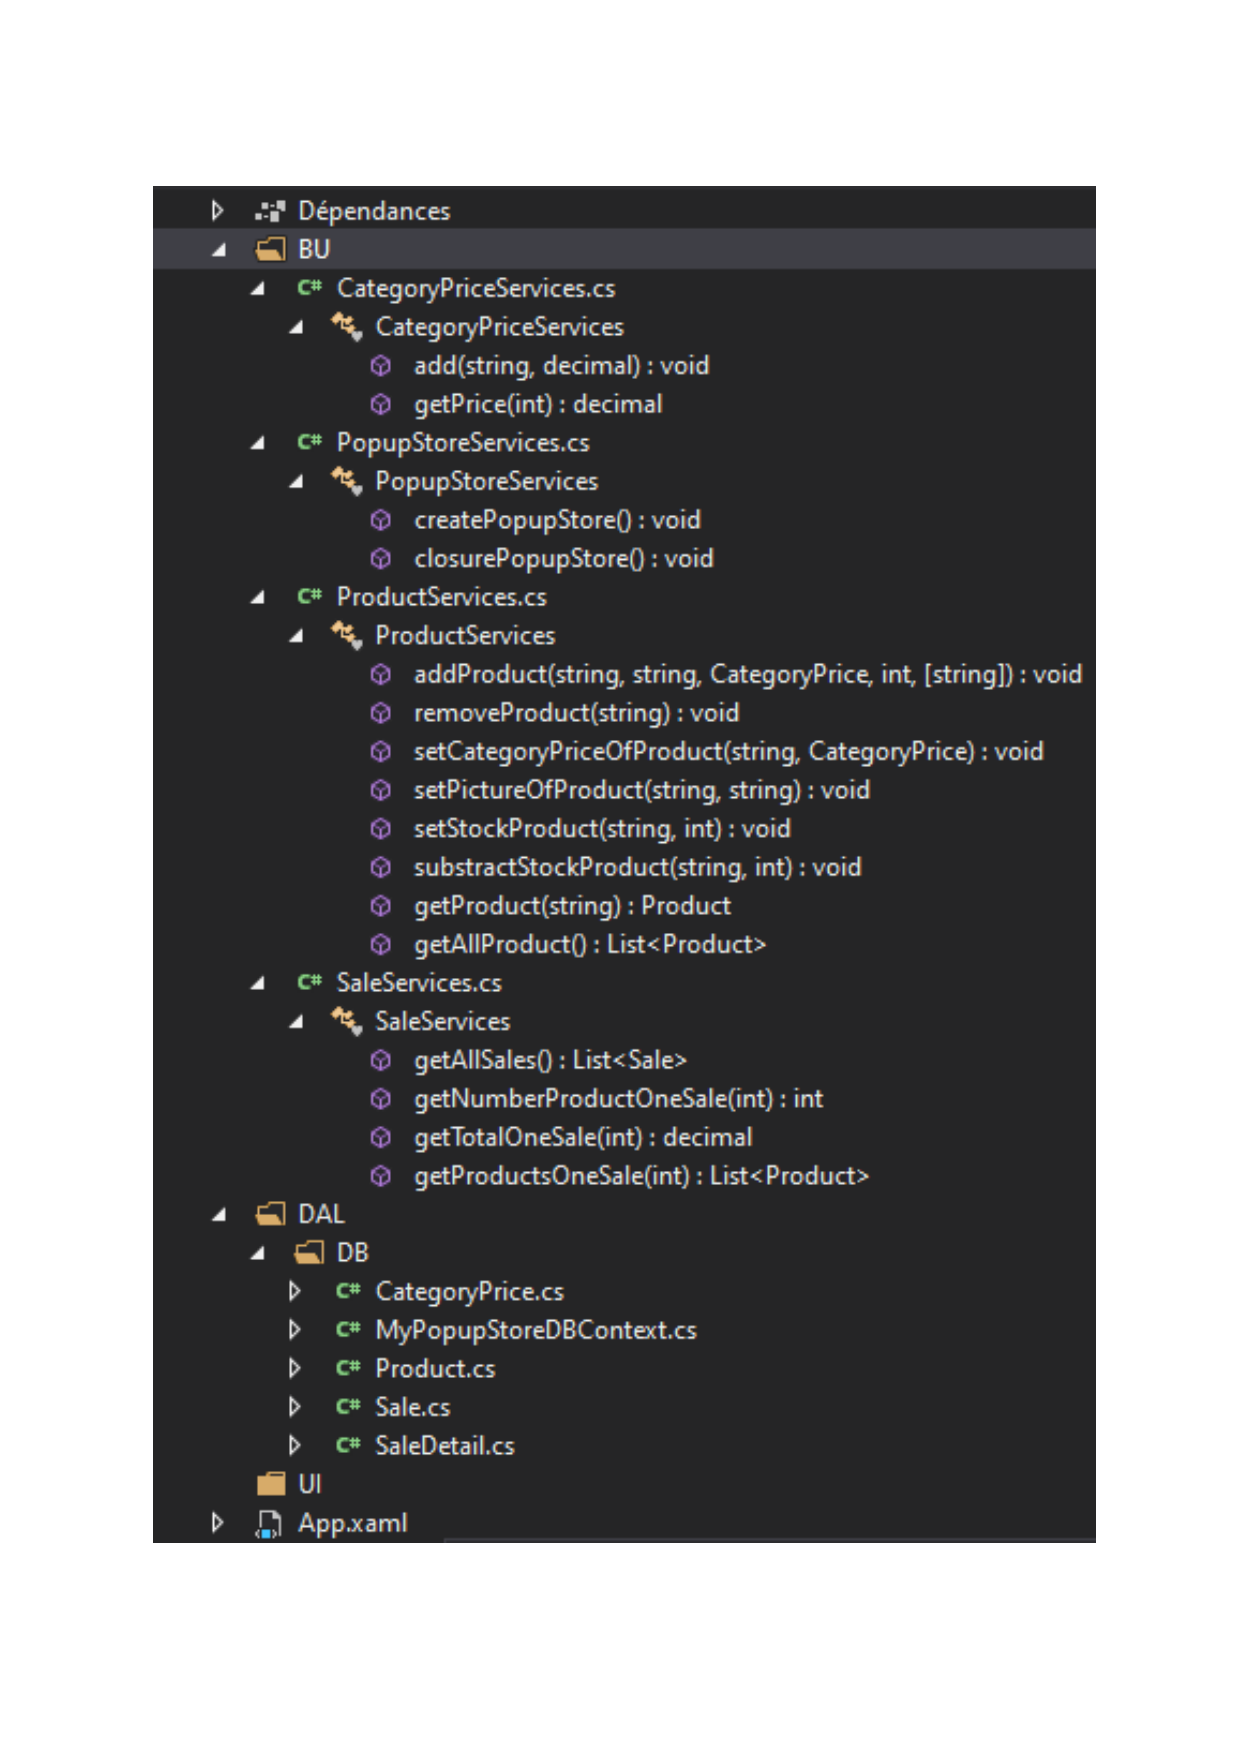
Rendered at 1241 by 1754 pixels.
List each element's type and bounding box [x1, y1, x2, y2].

picture [153, 186, 1096, 1543]
